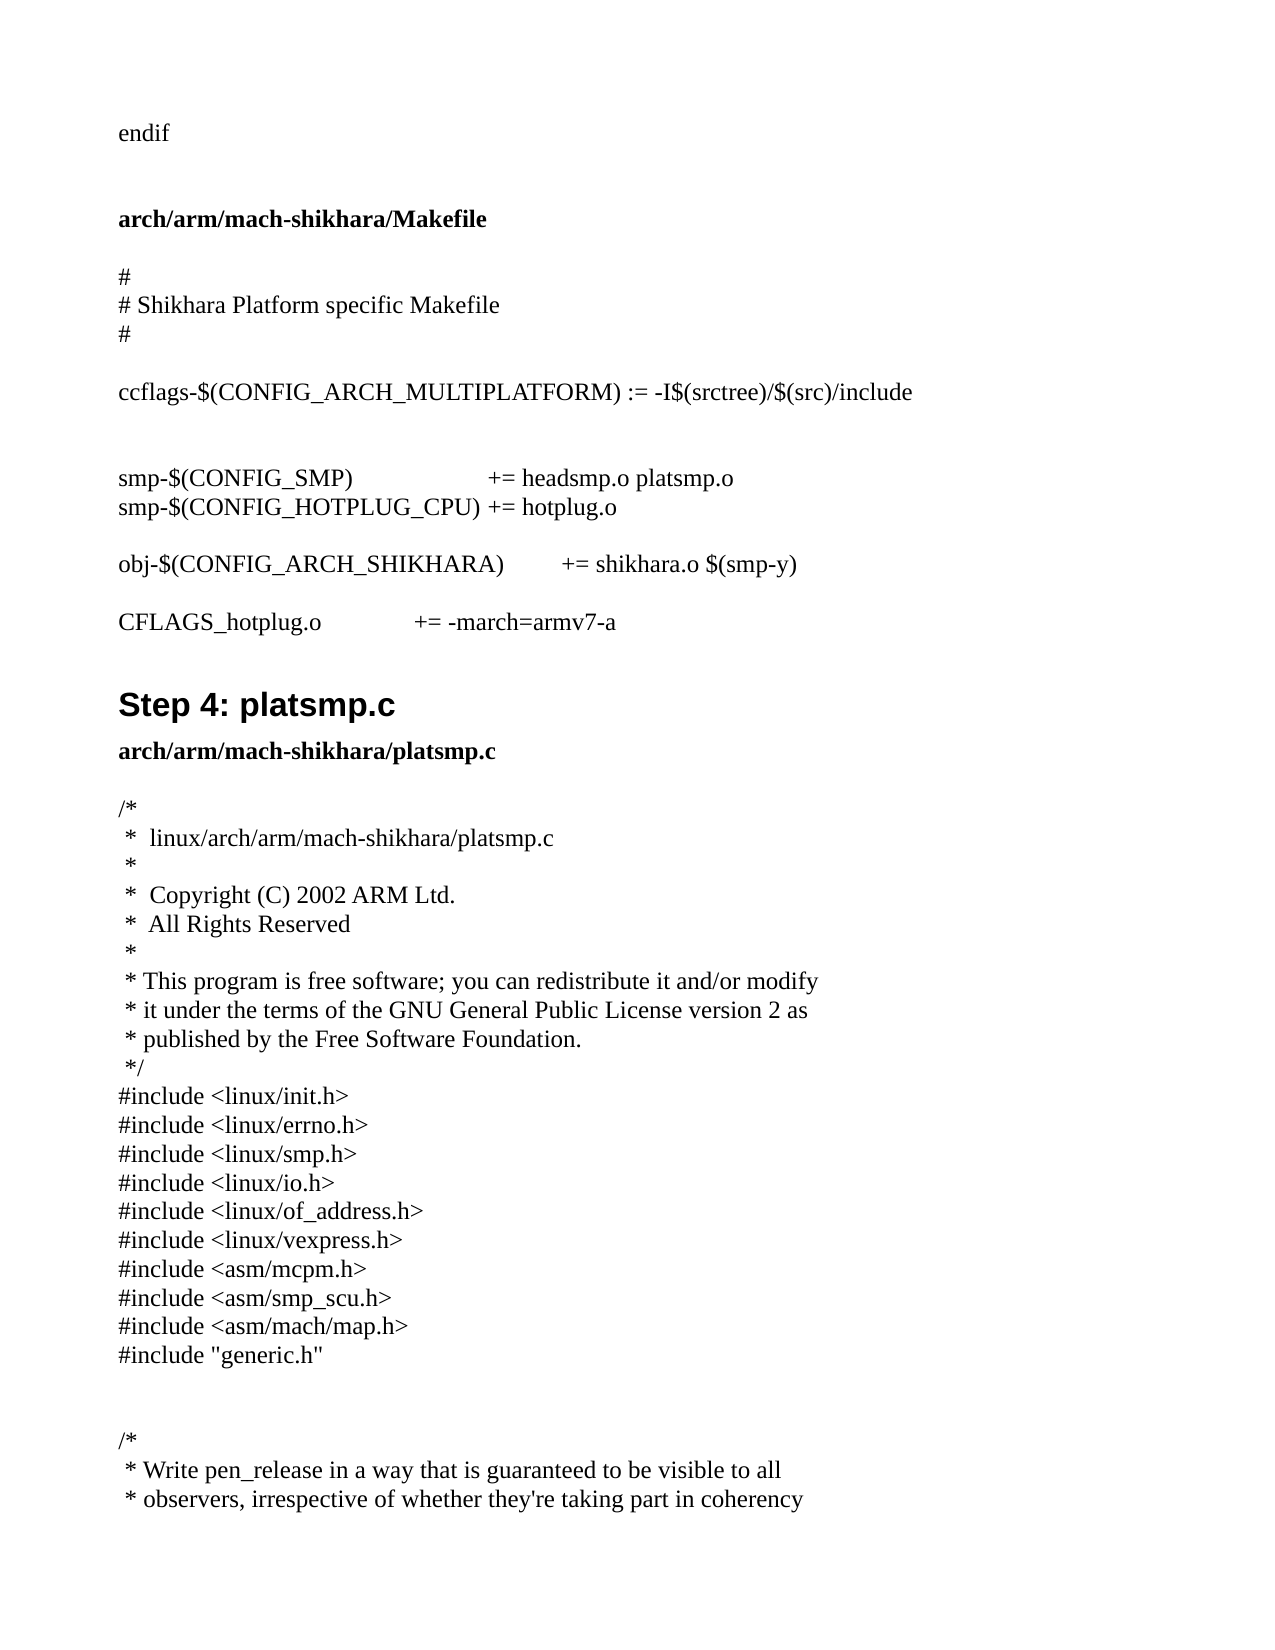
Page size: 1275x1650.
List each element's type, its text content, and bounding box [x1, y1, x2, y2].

text smp-$(CONFIG_SMP) += headsmp.o platsmp.o [118, 463, 1157, 492]
text * This program is free software; you can redistribute it and/or modify [118, 966, 1157, 995]
text * All Rights Reserved [118, 909, 1157, 938]
text * Copyright (C) 2002 ARM Ltd. [118, 880, 1157, 909]
subtitle Step 4: platsmp.c [118, 685, 1157, 724]
text * published by the Free Software Foundation. [118, 1024, 1157, 1053]
text CFLAGS_hotplug.o += -march=armv7-a [118, 607, 1157, 636]
text obj-$(CONFIG_ARCH_SHIKHARA) += shikhara.o $(smp-y) [118, 549, 1157, 578]
text endif [118, 118, 1157, 147]
text #include <linux/errno.h> [118, 1110, 1157, 1139]
text #include "generic.h" [118, 1340, 1157, 1369]
text #include <linux/smp.h> [118, 1139, 1157, 1168]
text /* [118, 1426, 1157, 1455]
text #include <asm/smp_scu.h> [118, 1283, 1157, 1311]
text # [118, 262, 1157, 291]
text * [118, 851, 1157, 880]
text #include <asm/mcpm.h> [118, 1254, 1157, 1283]
text #include <linux/of_address.h> [118, 1196, 1157, 1225]
text #include <linux/init.h> [118, 1081, 1157, 1110]
text # Shikhara Platform specific Makefile [118, 291, 1157, 319]
text * it under the terms of the GNU General Public License version 2 as [118, 995, 1157, 1024]
text arch/arm/mach-shikhara/Makefile [118, 204, 1157, 233]
text * [118, 938, 1157, 966]
text # [118, 319, 1157, 348]
text * Write pen_release in a way that is guaranteed to be visible to all [118, 1455, 1157, 1484]
text #include <linux/vexpress.h> [118, 1225, 1157, 1254]
text smp-$(CONFIG_HOTPLUG_CPU) += hotplug.o [118, 492, 1157, 521]
text * observers, irrespective of whether they're taking part in coherency [118, 1484, 1157, 1513]
text * linux/arch/arm/mach-shikhara/platsmp.c [118, 823, 1157, 851]
text ccflags-$(CONFIG_ARCH_MULTIPLATFORM) := -I$(srctree)/$(src)/include [118, 377, 1157, 406]
text arch/arm/mach-shikhara/platsmp.c [118, 736, 1157, 765]
text #include <asm/mach/map.h> [118, 1311, 1157, 1340]
text */ [118, 1053, 1157, 1081]
text /* [118, 794, 1157, 823]
text #include <linux/io.h> [118, 1168, 1157, 1196]
